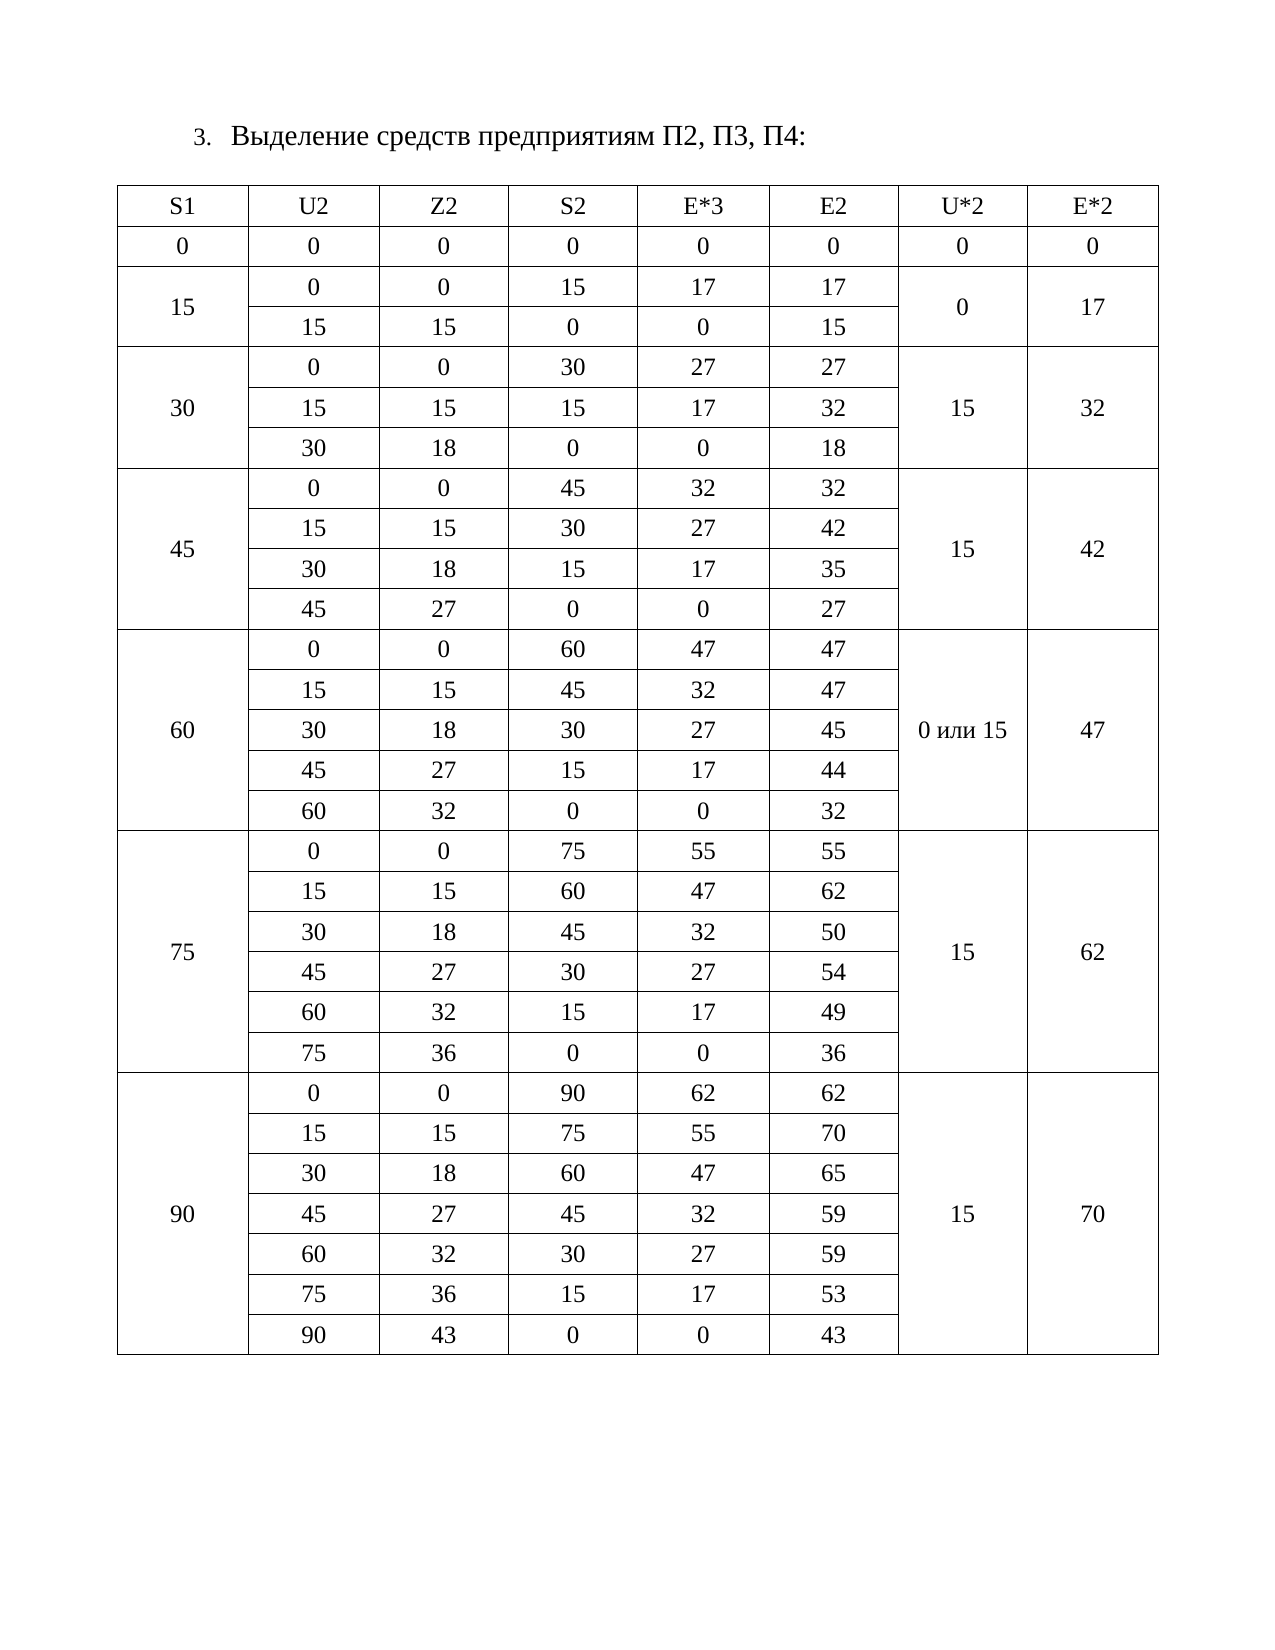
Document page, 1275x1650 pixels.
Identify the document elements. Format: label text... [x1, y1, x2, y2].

table_cell 32 [770, 791, 898, 830]
table_cell 0 [638, 1033, 769, 1072]
table_cell 15 [899, 469, 1027, 629]
table_cell 47 [1028, 630, 1158, 830]
table_cell 18 [380, 1154, 508, 1193]
table_cell 47 [770, 630, 898, 669]
table_cell 30 [249, 912, 379, 951]
table_header E*3 [638, 186, 769, 226]
table_cell 0 [899, 267, 1027, 346]
table_cell 62 [770, 872, 898, 911]
table_cell 75 [249, 1275, 379, 1314]
table_header Z2 [380, 186, 508, 226]
table_cell 90 [249, 1315, 379, 1354]
table_cell 36 [380, 1275, 508, 1314]
table_header S2 [509, 186, 637, 226]
table_cell 59 [770, 1194, 898, 1233]
table_cell 0 [249, 267, 379, 306]
table_cell 35 [770, 549, 898, 588]
table_cell 45 [249, 952, 379, 991]
table_cell 0 [380, 267, 508, 306]
table_cell 27 [380, 952, 508, 991]
table_cell 0 или 15 [899, 630, 1027, 830]
table_cell 0 [509, 428, 637, 467]
table_cell 45 [249, 751, 379, 790]
table_cell 62 [1028, 831, 1158, 1072]
table_cell 70 [770, 1114, 898, 1153]
table_cell 60 [118, 630, 248, 830]
table_header S1 [118, 186, 248, 226]
table_cell 60 [509, 1154, 637, 1193]
table_cell 62 [638, 1073, 769, 1112]
table_cell 15 [380, 509, 508, 548]
table_cell 45 [249, 589, 379, 629]
table_cell 0 [770, 227, 898, 266]
table_cell 30 [509, 509, 637, 548]
table_cell 32 [638, 469, 769, 508]
table_cell 47 [638, 630, 769, 669]
table_cell 27 [770, 347, 898, 387]
table_cell 30 [509, 1234, 637, 1274]
table_cell 15 [118, 267, 248, 346]
table_cell 55 [770, 831, 898, 871]
table_cell 15 [509, 751, 637, 790]
table_cell 32 [638, 670, 769, 709]
table_cell 42 [1028, 469, 1158, 629]
table_header U2 [249, 186, 379, 226]
table_cell 15 [509, 992, 637, 1032]
table_cell 0 [380, 347, 508, 387]
table_cell 0 [638, 227, 769, 266]
table_cell 32 [770, 388, 898, 427]
table_cell 49 [770, 992, 898, 1032]
table_cell 60 [249, 992, 379, 1032]
table_cell 75 [118, 831, 248, 1072]
table_cell 17 [638, 992, 769, 1032]
table_cell 15 [380, 670, 508, 709]
table_cell 27 [638, 952, 769, 991]
table_cell 65 [770, 1154, 898, 1193]
table_cell 0 [509, 589, 637, 629]
table_cell 0 [380, 630, 508, 669]
table_cell 42 [770, 509, 898, 548]
table_cell 0 [249, 227, 379, 266]
table_cell 60 [249, 1234, 379, 1274]
table_cell 36 [770, 1033, 898, 1072]
table_cell 0 [509, 791, 637, 830]
table_cell 15 [899, 347, 1027, 467]
table_cell 30 [249, 549, 379, 588]
table_cell 17 [638, 388, 769, 427]
table_cell 45 [509, 670, 637, 709]
table_cell 60 [509, 630, 637, 669]
table_cell 0 [249, 469, 379, 508]
table_cell 55 [638, 1114, 769, 1153]
table_cell 0 [249, 831, 379, 871]
table_cell 30 [509, 952, 637, 991]
table_cell 47 [638, 1154, 769, 1193]
table_cell 15 [380, 307, 508, 346]
table_cell 60 [249, 791, 379, 830]
table_cell 0 [380, 1073, 508, 1112]
table_cell 36 [380, 1033, 508, 1072]
table_cell 0 [249, 1073, 379, 1112]
table_cell 17 [770, 267, 898, 306]
table_cell 15 [249, 307, 379, 346]
table_cell 27 [770, 589, 898, 629]
table_cell 30 [249, 1154, 379, 1193]
table_cell 0 [380, 469, 508, 508]
table_cell 90 [118, 1073, 248, 1354]
table_cell 0 [638, 428, 769, 467]
table_cell 32 [638, 912, 769, 951]
table_cell 30 [509, 710, 637, 749]
table_cell 15 [249, 509, 379, 548]
table_cell 18 [380, 710, 508, 749]
table_cell 0 [509, 307, 637, 346]
table_cell 0 [1028, 227, 1158, 266]
table_cell 45 [509, 912, 637, 951]
table_cell 0 [638, 307, 769, 346]
table_cell 27 [638, 509, 769, 548]
table_cell 32 [1028, 347, 1158, 467]
table_cell 15 [380, 388, 508, 427]
table_cell 0 [638, 1315, 769, 1354]
table_cell 27 [380, 751, 508, 790]
table_cell 60 [509, 872, 637, 911]
table_cell 54 [770, 952, 898, 991]
table_cell 27 [638, 1234, 769, 1274]
table_cell 27 [638, 347, 769, 387]
table_cell 0 [118, 227, 248, 266]
table_header E*2 [1028, 186, 1158, 226]
list Выделение средств предприятиям П2, П3, П4: [193, 118, 1157, 152]
table_cell 32 [380, 791, 508, 830]
table_cell 15 [509, 267, 637, 306]
table_cell 15 [509, 388, 637, 427]
table_cell 44 [770, 751, 898, 790]
table_cell 15 [899, 831, 1027, 1072]
table_cell 30 [249, 428, 379, 467]
table_cell 0 [509, 1315, 637, 1354]
table_cell 15 [509, 1275, 637, 1314]
table_header U*2 [899, 186, 1027, 226]
table_cell 43 [380, 1315, 508, 1354]
table_cell 32 [638, 1194, 769, 1233]
table_cell 75 [509, 831, 637, 871]
table_cell 0 [638, 791, 769, 830]
table_cell 17 [638, 267, 769, 306]
table_cell 15 [770, 307, 898, 346]
table_cell 0 [509, 227, 637, 266]
table_cell 45 [509, 1194, 637, 1233]
table_cell 0 [899, 227, 1027, 266]
table_cell 0 [380, 831, 508, 871]
table_cell 30 [509, 347, 637, 387]
table_cell 18 [380, 549, 508, 588]
table_cell 15 [380, 1114, 508, 1153]
table_cell 15 [509, 549, 637, 588]
table_cell 43 [770, 1315, 898, 1354]
table_cell 50 [770, 912, 898, 951]
table_cell 47 [770, 670, 898, 709]
table_cell 75 [509, 1114, 637, 1153]
table_cell 45 [770, 710, 898, 749]
table_cell 45 [249, 1194, 379, 1233]
table_cell 55 [638, 831, 769, 871]
table_cell 18 [380, 428, 508, 467]
table_cell 70 [1028, 1073, 1158, 1354]
table_cell 17 [638, 751, 769, 790]
table_cell 90 [509, 1073, 637, 1112]
table_cell 45 [509, 469, 637, 508]
table_header E2 [770, 186, 898, 226]
table_cell 0 [380, 227, 508, 266]
table_cell 0 [638, 589, 769, 629]
table_cell 32 [380, 992, 508, 1032]
table_cell 30 [249, 710, 379, 749]
table_cell 18 [770, 428, 898, 467]
table_cell 17 [1028, 267, 1158, 346]
table_cell 47 [638, 872, 769, 911]
table_cell 32 [380, 1234, 508, 1274]
table_cell 17 [638, 549, 769, 588]
table_cell 0 [249, 630, 379, 669]
table_cell 59 [770, 1234, 898, 1274]
table_cell 75 [249, 1033, 379, 1072]
table_cell 30 [118, 347, 248, 467]
table_cell 27 [380, 1194, 508, 1233]
table_cell 27 [380, 589, 508, 629]
table_cell 32 [770, 469, 898, 508]
table_cell 45 [118, 469, 248, 629]
table_cell 15 [249, 388, 379, 427]
table_cell 15 [249, 670, 379, 709]
table_cell 15 [899, 1073, 1027, 1354]
table_cell 17 [638, 1275, 769, 1314]
table_cell 53 [770, 1275, 898, 1314]
table_cell 15 [249, 872, 379, 911]
table_cell 0 [249, 347, 379, 387]
table_cell 15 [380, 872, 508, 911]
table_cell 15 [249, 1114, 379, 1153]
table_cell 62 [770, 1073, 898, 1112]
table_cell 0 [509, 1033, 637, 1072]
table_cell 18 [380, 912, 508, 951]
table_cell 27 [638, 710, 769, 749]
